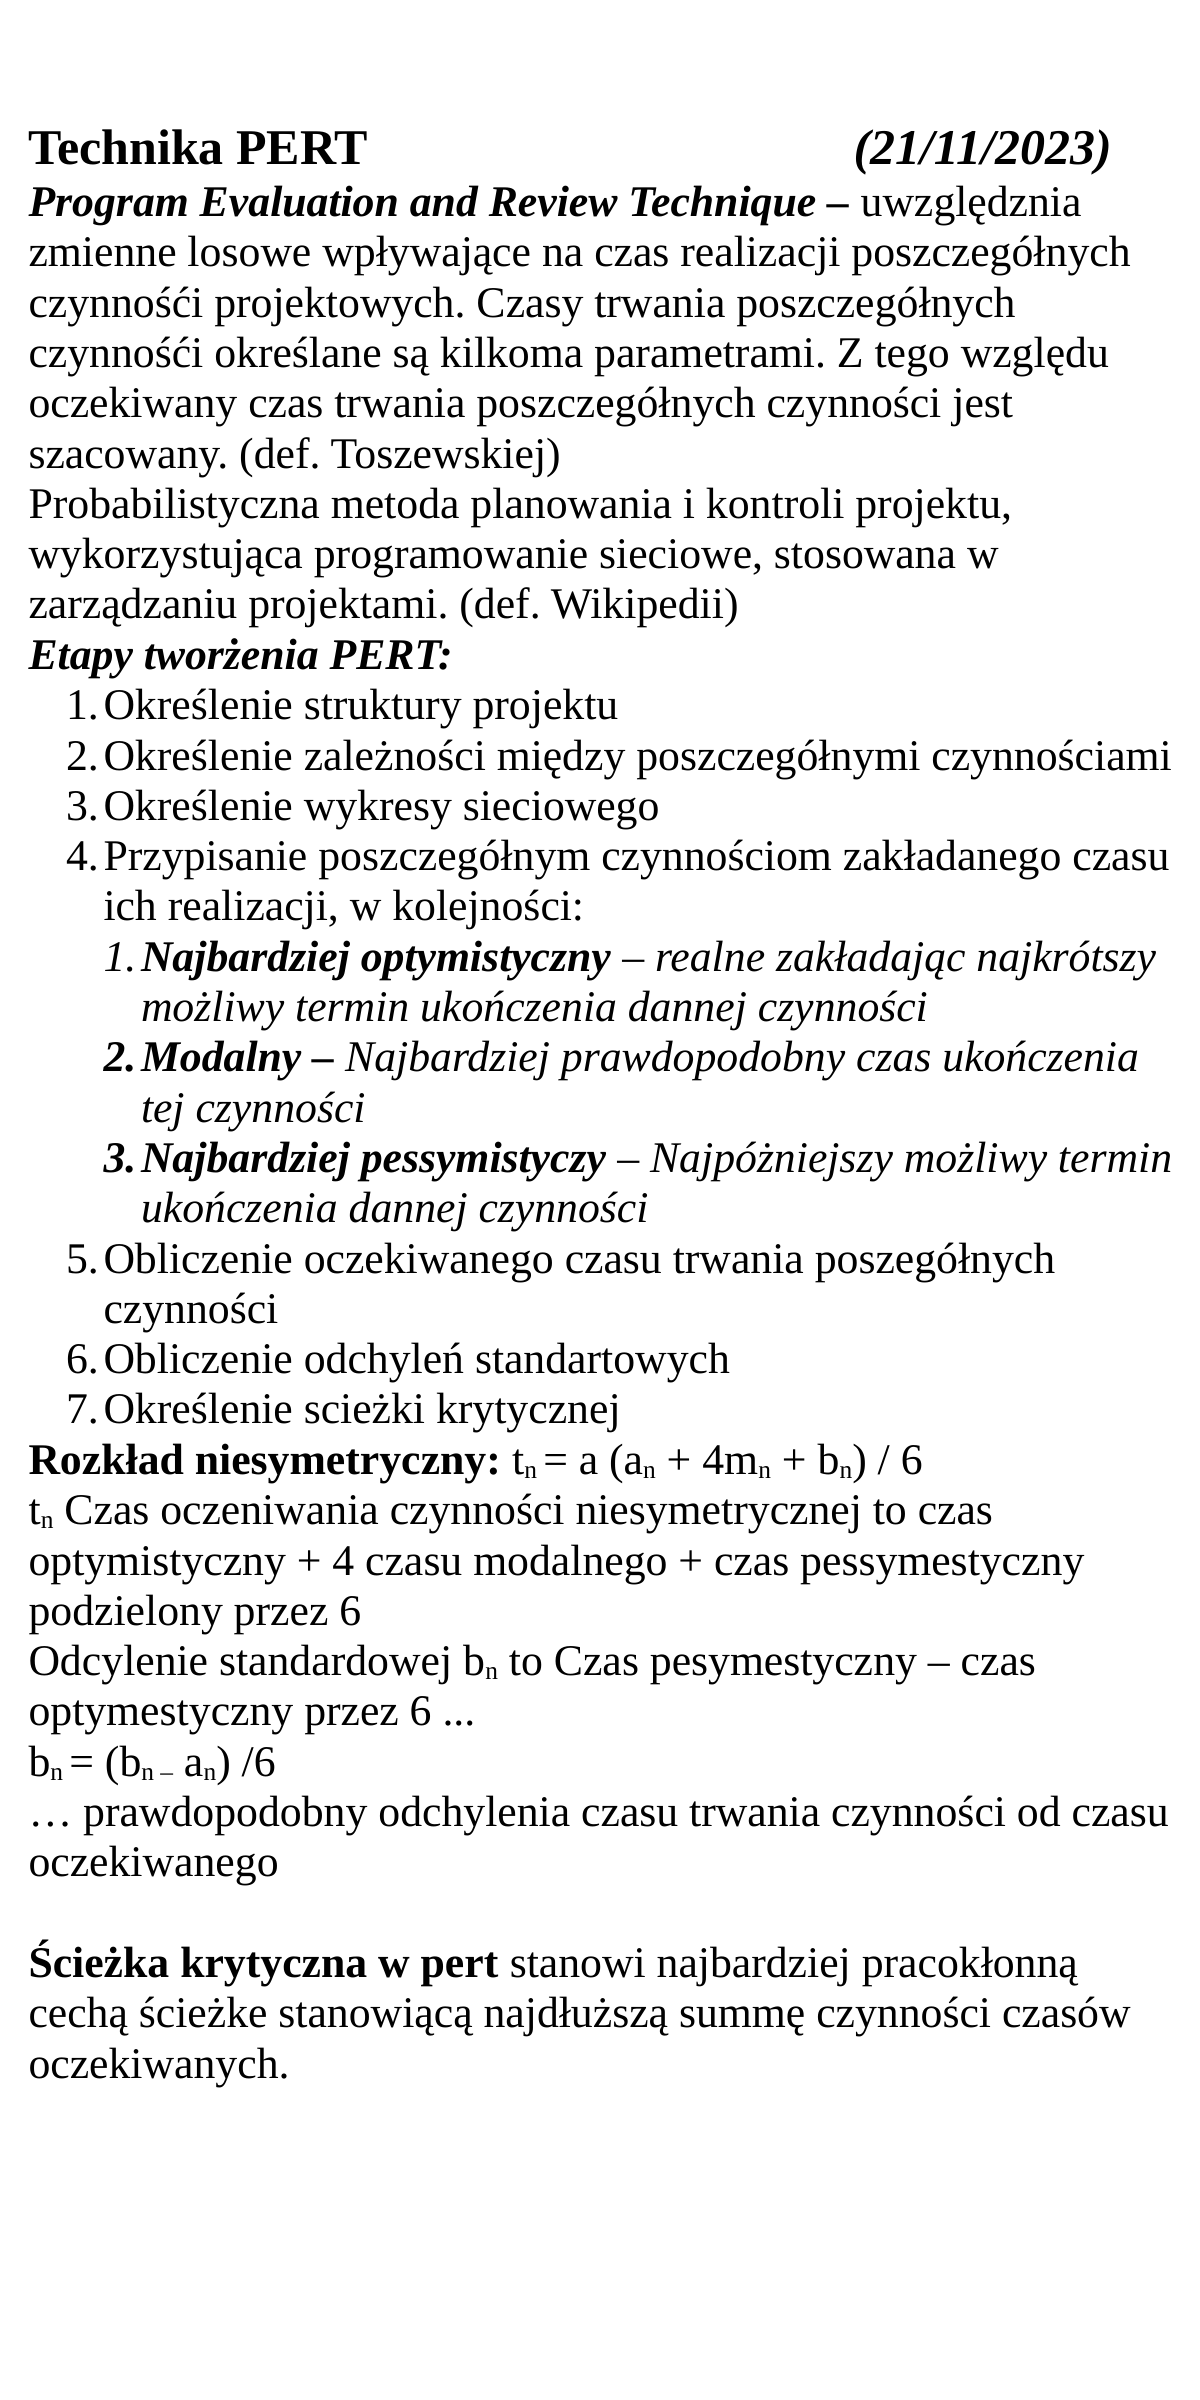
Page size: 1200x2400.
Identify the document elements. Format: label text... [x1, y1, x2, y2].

text … prawdopodobny odchylenia czasu trwania czynności od czasu oczekiwanego [28, 1786, 1175, 1886]
text Odcylenie standardowej bn to Czas pesymestyczny – czas optymestyczny przez 6 ... [28, 1635, 1175, 1735]
list Określenie struktury projektu [66, 679, 1175, 729]
text tn Czas oczeniwania czynności niesymetrycznej to czas optymistyczny + 4 czasu modalnego + czas pessymestyczny podzielony przez 6 [28, 1484, 1175, 1635]
text Technika PERT (21/11/2023) [28, 118, 1175, 176]
text Etapy tworżenia PERT: [28, 628, 1175, 679]
list Modalny – Najbardziej prawdopodobny czas ukończenia tej czynności [103, 1031, 1175, 1132]
list Najbardziej optymistyczny – realne zakładając najkrótszy możliwy termin ukończenia dannej czynności [103, 930, 1175, 1031]
list Obliczenie odchyleń standartowych [66, 1333, 1175, 1383]
list Przypisanie poszczegółnym czynnościom zakładanego czasu ich realizacji, w kolejności: [66, 830, 1175, 930]
list Obliczenie oczekiwanego czasu trwania poszegółnych czynności [66, 1232, 1175, 1333]
text Ścieżka krytyczna w pert stanowi najbardziej pracokłonną cechą ścieżke stanowiącą najdłuższą summę czynności czasów oczekiwanych. [28, 1937, 1175, 2087]
list Określenie zależności między poszczegółnymi czynnościami [66, 729, 1175, 779]
text Program Evaluation and Review Technique – uwzględznia zmienne losowe wpływające na czas realizacji poszczegółnych czynnośći projektowych. Czasy trwania poszczegółnych czynnośći określane są kilkoma parametrami. Z tego względu oczekiwany czas trwania poszczegółnych czynności jest szacowany. (def. Toszewskiej) [28, 176, 1175, 477]
list Najbardziej pessymistyczy – Najpóżniejszy możliwy termin ukończenia dannej czynności [103, 1132, 1175, 1232]
text Rozkład niesymetryczny: tn = a (an + 4mn + bn) / 6 [28, 1433, 1175, 1484]
text Probabilistyczna metoda planowania i kontroli projektu, wykorzystująca programowanie sieciowe, stosowana w zarządzaniu projektami. (def. Wikipedii) [28, 477, 1175, 628]
text bn = (bn – an) /6 [28, 1735, 1175, 1786]
list Określenie wykresy sieciowego [66, 779, 1175, 830]
list Określenie scieżki krytycznej [66, 1383, 1175, 1433]
